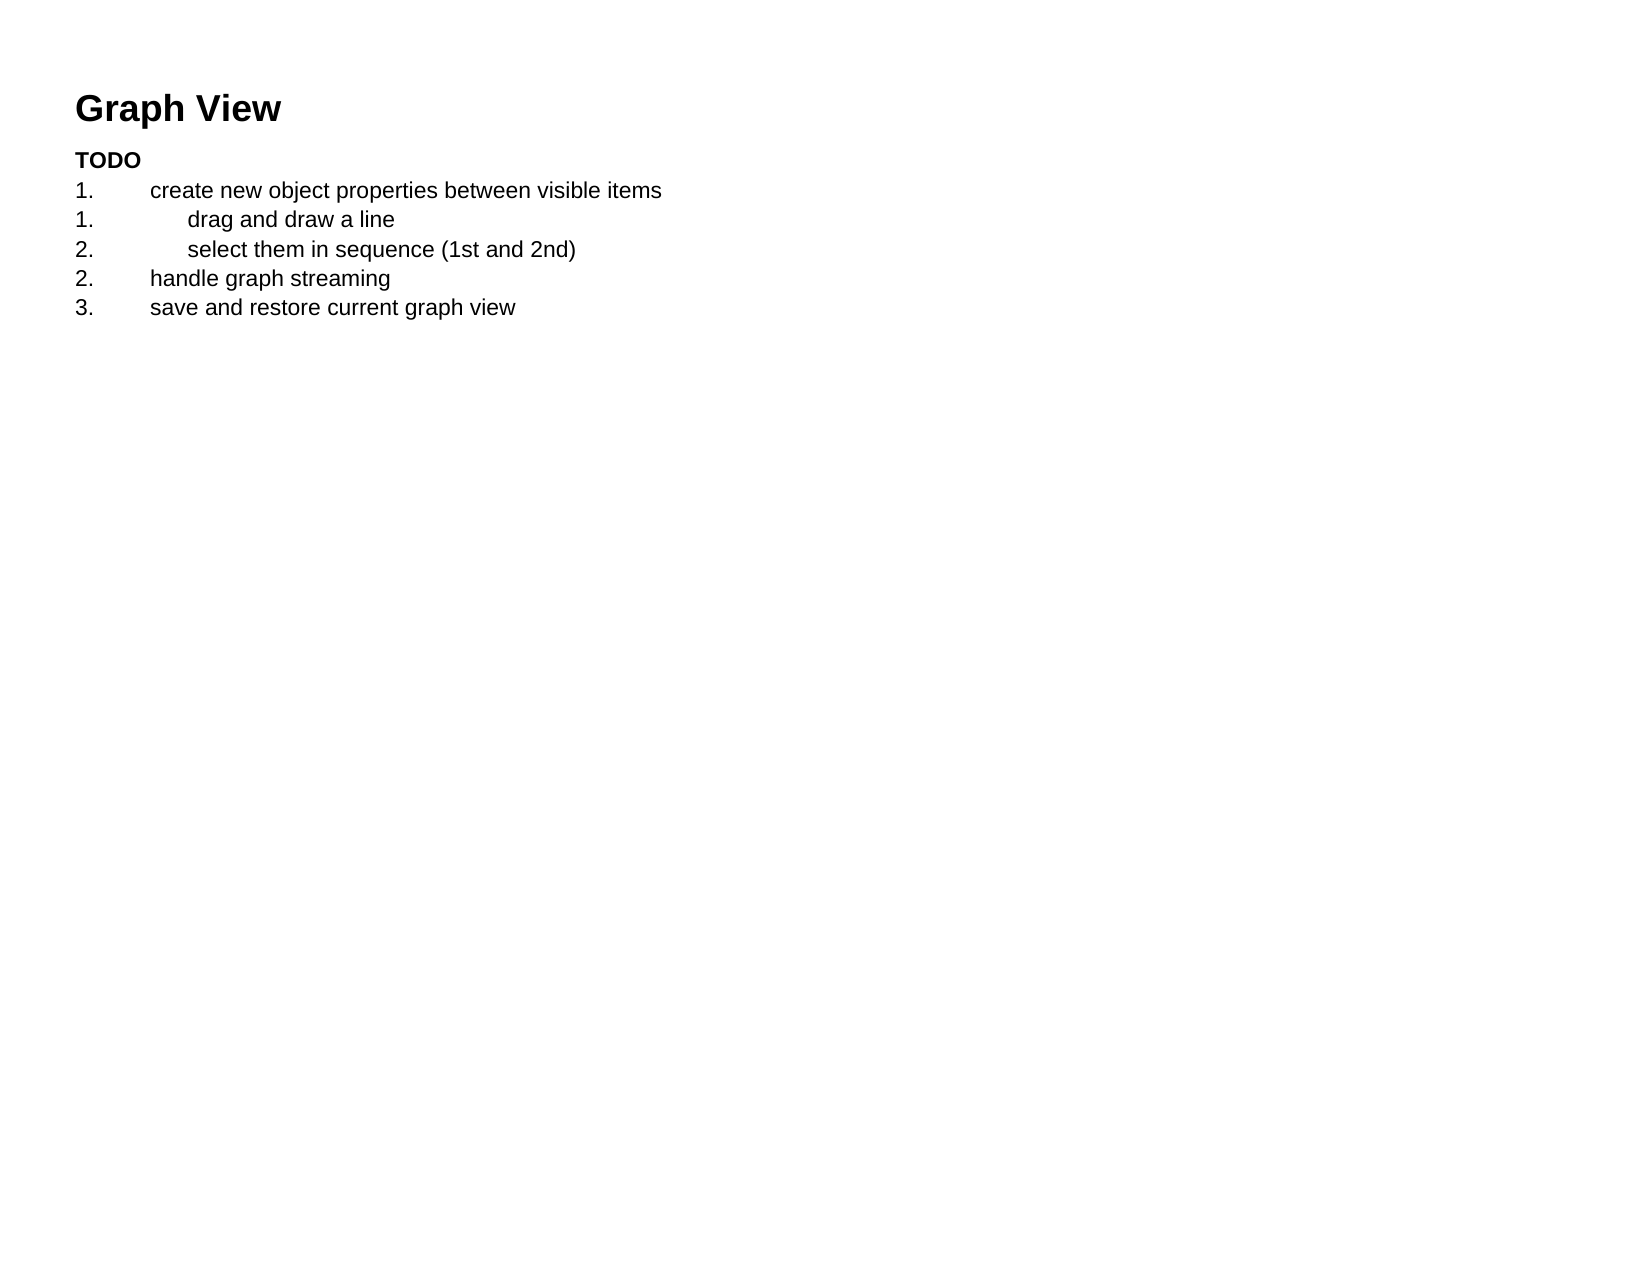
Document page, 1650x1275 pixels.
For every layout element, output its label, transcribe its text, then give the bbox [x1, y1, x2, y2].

subtitle Graph View [75, 87, 1312, 129]
text TODO [75, 148, 1462, 174]
list drag and draw a line [75, 207, 1312, 232]
list create new object properties between visible items [75, 177, 1312, 203]
list save and restore current graph view [75, 295, 1312, 321]
list select them in sequence (1st and 2nd) [75, 236, 1312, 262]
list handle graph streaming [75, 266, 1312, 291]
